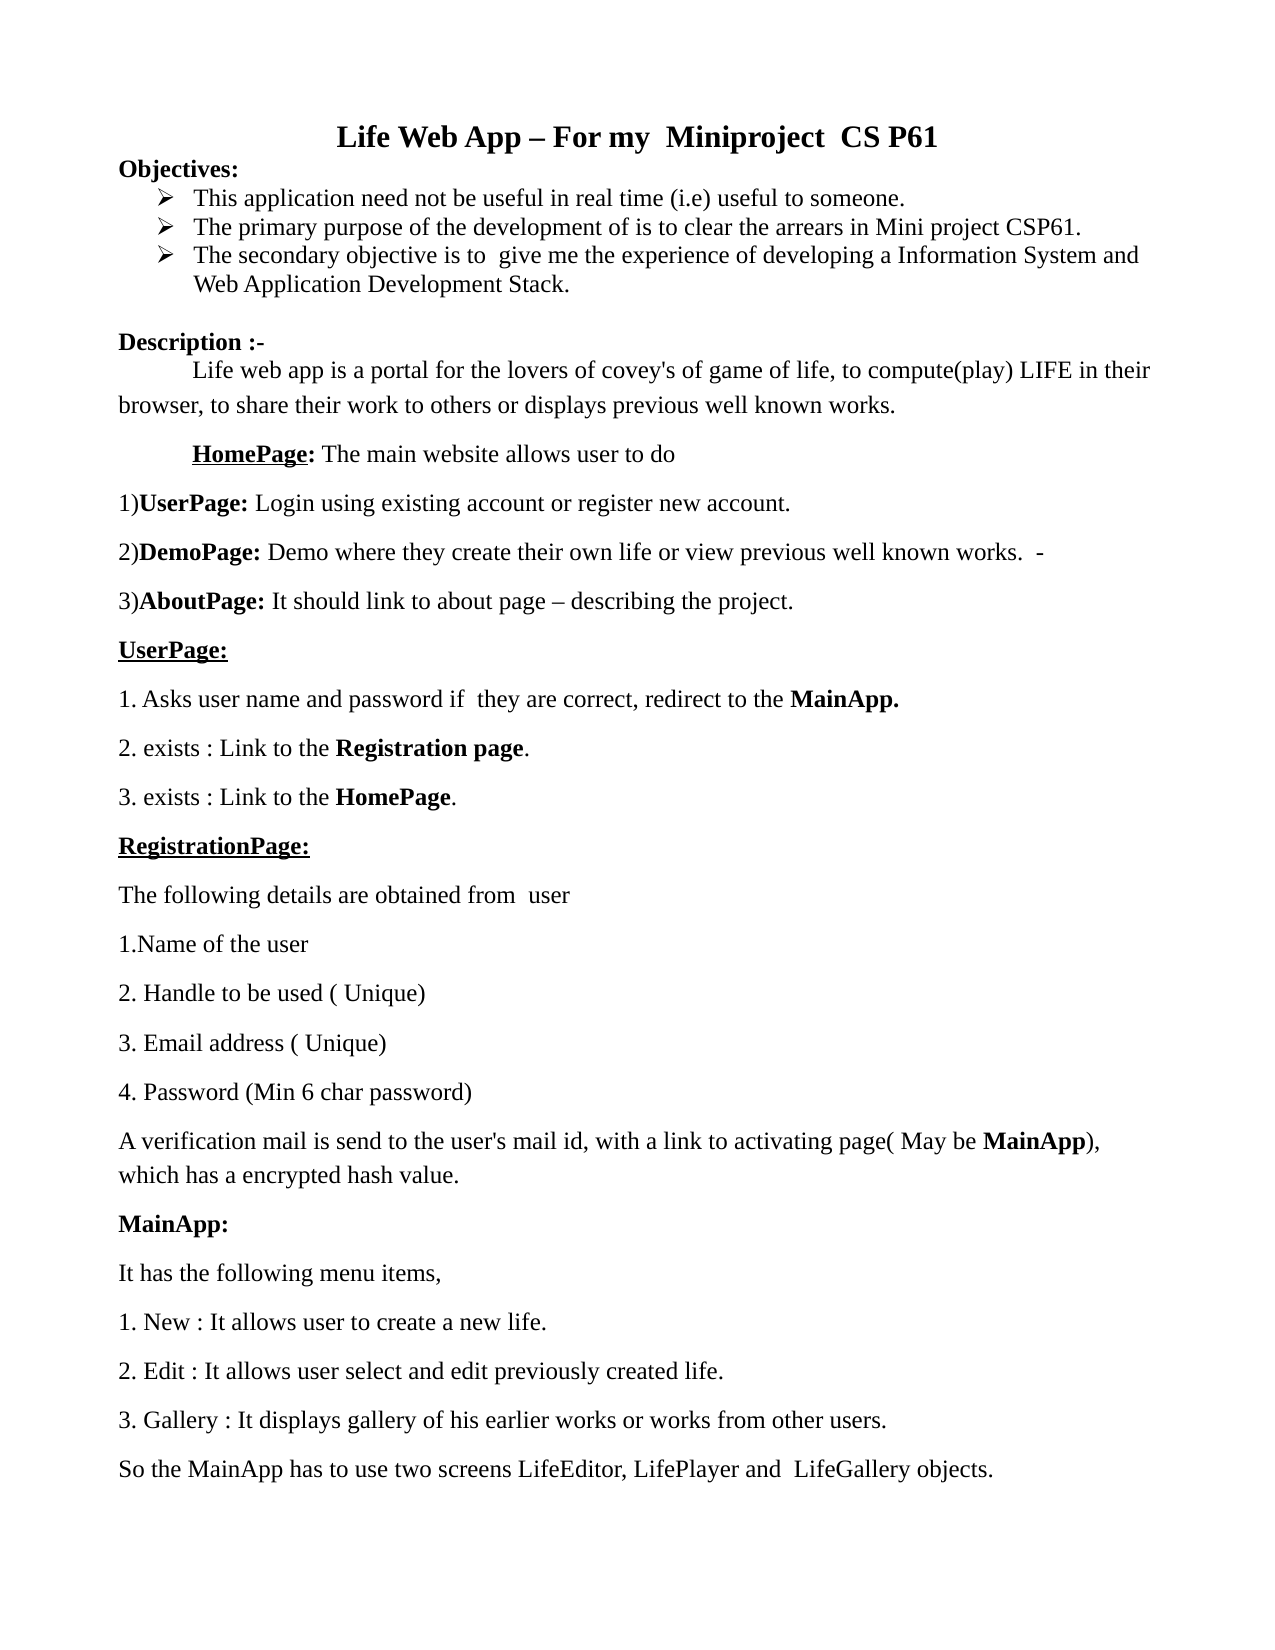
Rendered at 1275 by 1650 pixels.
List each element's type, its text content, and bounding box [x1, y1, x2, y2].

text MainApp: [118, 1209, 1157, 1238]
text Description :- [118, 327, 1157, 355]
text UserPage: [118, 635, 1157, 664]
list The secondary objective is to give me the experience of developing a Information System and Web Application Development Stack. [156, 240, 1157, 298]
list This application need not be useful in real time (i.e) useful to someone. [156, 183, 1157, 212]
text So the MainApp has to use two screens LifeEditor, LifePlayer and LifeGallery objects. [118, 1454, 1157, 1483]
text HomePage: The main website allows user to do [118, 439, 1157, 468]
text 2. Handle to be used ( Unique) [118, 978, 1157, 1007]
text 1. New : It allows user to create a new life. [118, 1307, 1157, 1336]
text It has the following menu items, [118, 1258, 1157, 1287]
text The following details are obtained from user [118, 880, 1157, 909]
text 2)DemoPage: Demo where they create their own life or view previous well known works. - [118, 537, 1157, 566]
text 2. exists : Link to the Registration page. [118, 733, 1157, 762]
text Life Web App – For my Miniproject CS P61 [118, 118, 1157, 154]
text 2. Edit : It allows user select and edit previously created life. [118, 1356, 1157, 1385]
text 4. Password (Min 6 char password) [118, 1077, 1157, 1105]
text Life web app is a portal for the lovers of covey's of game of life, to compute(play) LIFE in their browser, to share their work to others or displays previous well known works. [118, 355, 1157, 418]
text 1. Asks user name and password if they are correct, redirect to the MainApp. [118, 684, 1157, 713]
text 3. exists : Link to the HomePage. [118, 782, 1157, 811]
text 1)UserPage: Login using existing account or register new account. [118, 488, 1157, 517]
list The primary purpose of the development of is to clear the arrears in Mini project CSP61. [156, 212, 1157, 240]
text 3. Email address ( Unique) [118, 1028, 1157, 1056]
text 1.Name of the user [118, 929, 1157, 958]
text A verification mail is send to the user's mail id, with a link to activating page( May be MainApp), which has a encrypted hash value. [118, 1126, 1157, 1189]
text RegistrationPage: [118, 831, 1157, 860]
text 3. Gallery : It displays gallery of his earlier works or works from other users. [118, 1406, 1157, 1434]
text 3)AboutPage: It should link to about page – describing the project. [118, 586, 1157, 615]
text Objectives: [118, 154, 1157, 183]
